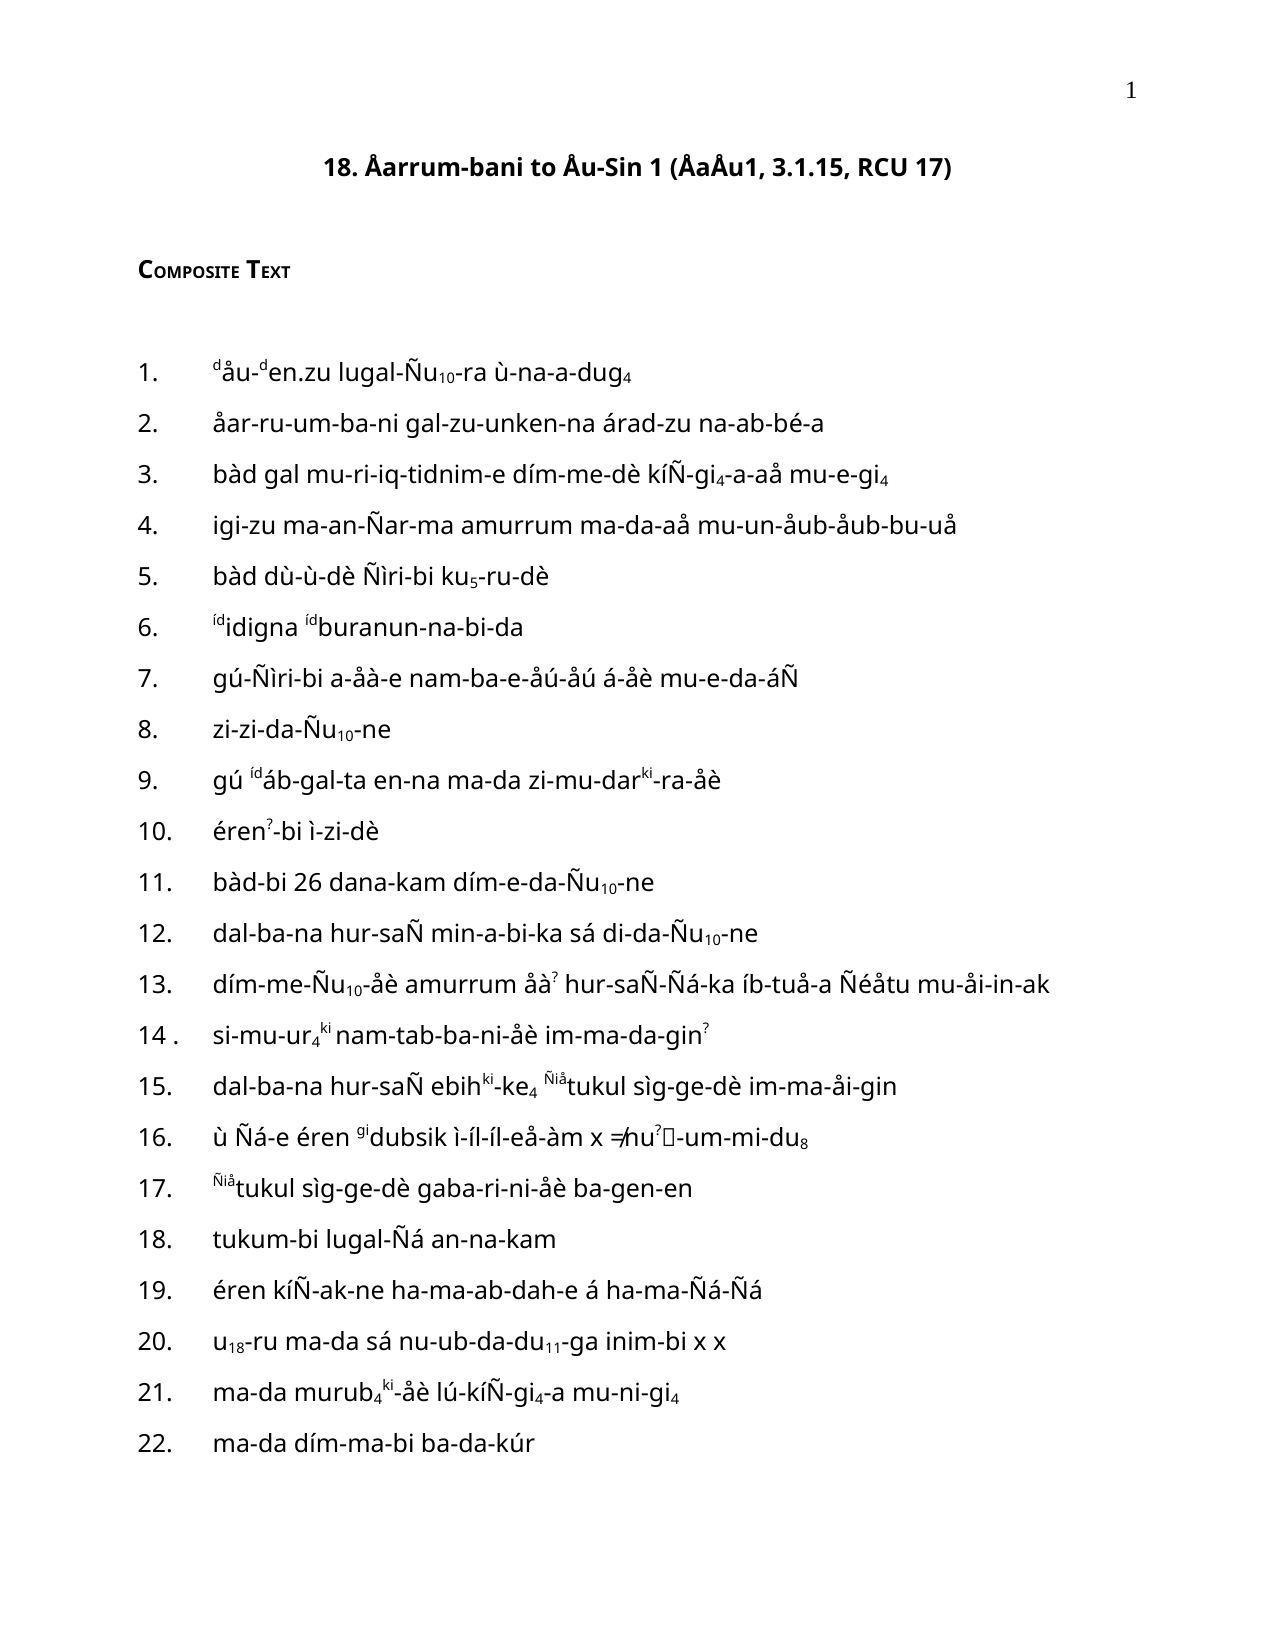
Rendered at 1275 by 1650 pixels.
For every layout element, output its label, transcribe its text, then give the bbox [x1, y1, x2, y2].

text 1. dåu-den.zu lugal-Ñu10-ra ù-na-a-dug4 [137, 354, 1138, 388]
text 17. Ñiåtukul sìg-ge-dè gaba-ri-ni-åè ba-gen-en [137, 1171, 1138, 1205]
text 21. ma-da murub4ki-åè lú-kíÑ-gi4-a mu-ni-gi4 [137, 1375, 1138, 1409]
text 18. tukum-bi lugal-Ñá an-na-kam [137, 1222, 1138, 1256]
text 22. ma-da dím-ma-bi ba-da-kúr [137, 1426, 1138, 1460]
text 3. bàd gal mu-ri-iq-tidnim-e dím-me-dè kíÑ-gi4-a-aå mu-e-gi4 [137, 456, 1138, 490]
text 18. Åarrum-bani to Åu-Sin 1 (ÅaÅu1, 3.1.15, RCU 17) [137, 150, 1138, 184]
text 10. éren?-bi ì-zi-dè [137, 813, 1138, 848]
text 13. dím-me-Ñu10-åè amurrum åà? hur-saÑ-Ñá-ka íb-tuå-a Ñéåtu ­mu-åi-in-ak [137, 967, 1138, 1001]
text 7. gú-Ñìri-bi a-åà-e nam-ba-e-åú-åú á-åè mu-e-da-áÑ [137, 660, 1138, 694]
text 16. ù Ñá-e éren gidubsik ì-íl-íl-eå-àm x ≠nu?-um-mi-du8 [137, 1120, 1138, 1154]
text 6. ídidigna ídburanun-na-bi-da [137, 609, 1138, 643]
text 8. zi-zi-da-Ñu10-ne [137, 711, 1138, 746]
text 4. igi-zu ma-an-Ñar-ma amurrum ma-da-aå mu-un-åub-åub-bu-uå [137, 507, 1138, 541]
text 14 . si-mu-ur4ki nam-tab-ba-ni-åè im-ma-da-gin? [137, 1018, 1138, 1052]
text 12. dal-ba-na hur-saÑ min-a-bi-ka sá di-da-Ñu10-ne [137, 916, 1138, 950]
text 20. u18-ru ma-da sá nu-ub-da-du11-ga inim-bi x x [137, 1324, 1138, 1358]
text 15. dal-ba-na hur-saÑ ebihki-ke4 Ñiåtukul sìg-ge-dè im-ma-åi-gin [137, 1069, 1138, 1103]
text 2. åar-ru-um-ba-ni gal-zu-unken-na árad-zu na-ab-bé-a [137, 405, 1138, 439]
text Composite Text [137, 252, 1138, 286]
text 19. éren kíÑ-ak-ne ha-ma-ab-dah-e á ha-ma-Ñá-Ñá [137, 1273, 1138, 1307]
text 9. gú ídáb-gal-ta en-na ma-da zi-mu-darki-ra-åè [137, 762, 1138, 797]
text 11. bàd-bi 26 dana-kam dím-e-da-Ñu10-ne [137, 864, 1138, 899]
text 5. bàd dù-ù-dè Ñìri-bi ku5-ru-dè [137, 558, 1138, 592]
